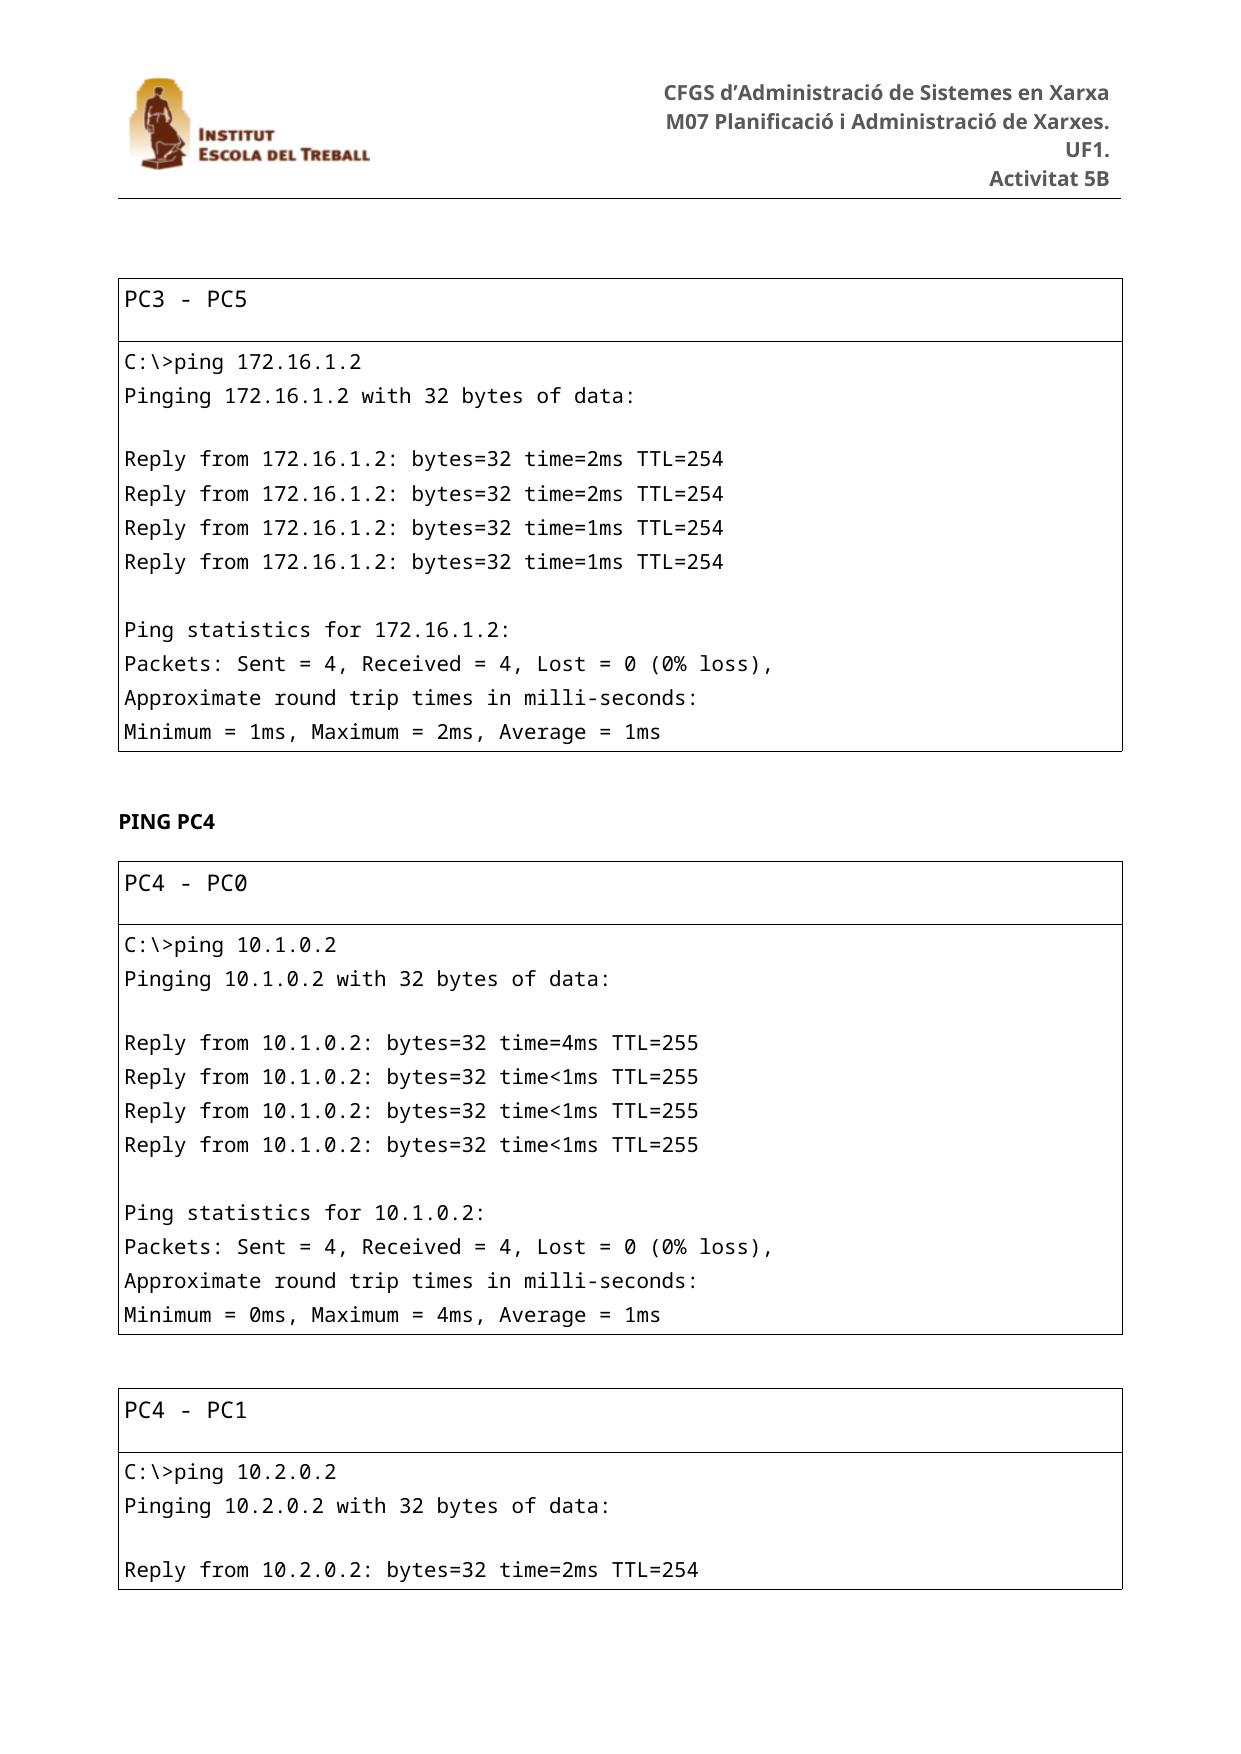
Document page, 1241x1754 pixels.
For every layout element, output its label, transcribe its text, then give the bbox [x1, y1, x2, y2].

table_header PC4 - PC1 [119, 1389, 1122, 1452]
table_cell C:\>ping 10.2.0.2 Pinging 10.2.0.2 with 32 bytes of data: Reply from 10.2.0.2: bytes=32 time=2ms TTL=254 [119, 1453, 1122, 1589]
table_header PC4 - PC0 [119, 862, 1122, 924]
table_cell C:\>ping 10.1.0.2 Pinging 10.1.0.2 with 32 bytes of data: Reply from 10.1.0.2: bytes=32 time=4ms TTL=255 Reply from 10.1.0.2: bytes=32 time<1ms TTL=255 Reply from 10.1.0.2: bytes=32 time<1ms TTL=255 Reply from 10.1.0.2: bytes=32 time<1ms TTL=255 Ping statistics for 10.1.0.2: Packets: Sent = 4, Received = 4, Lost = 0 (0% loss), Approximate round trip times in milli-seconds: Minimum = 0ms, Maximum = 4ms, Average = 1ms [119, 925, 1122, 1334]
text PING PC4 [118, 807, 1122, 836]
table_header PC3 - PC5 [119, 279, 1122, 341]
picture [129, 78, 370, 170]
table_cell C:\>ping 172.16.1.2 Pinging 172.16.1.2 with 32 bytes of data: Reply from 172.16.1.2: bytes=32 time=2ms TTL=254 Reply from 172.16.1.2: bytes=32 time=2ms TTL=254 Reply from 172.16.1.2: bytes=32 time=1ms TTL=254 Reply from 172.16.1.2: bytes=32 time=1ms TTL=254 Ping statistics for 172.16.1.2: Packets: Sent = 4, Received = 4, Lost = 0 (0% loss), Approximate round trip times in milli-seconds: Minimum = 1ms, Maximum = 2ms, Average = 1ms [119, 342, 1122, 751]
